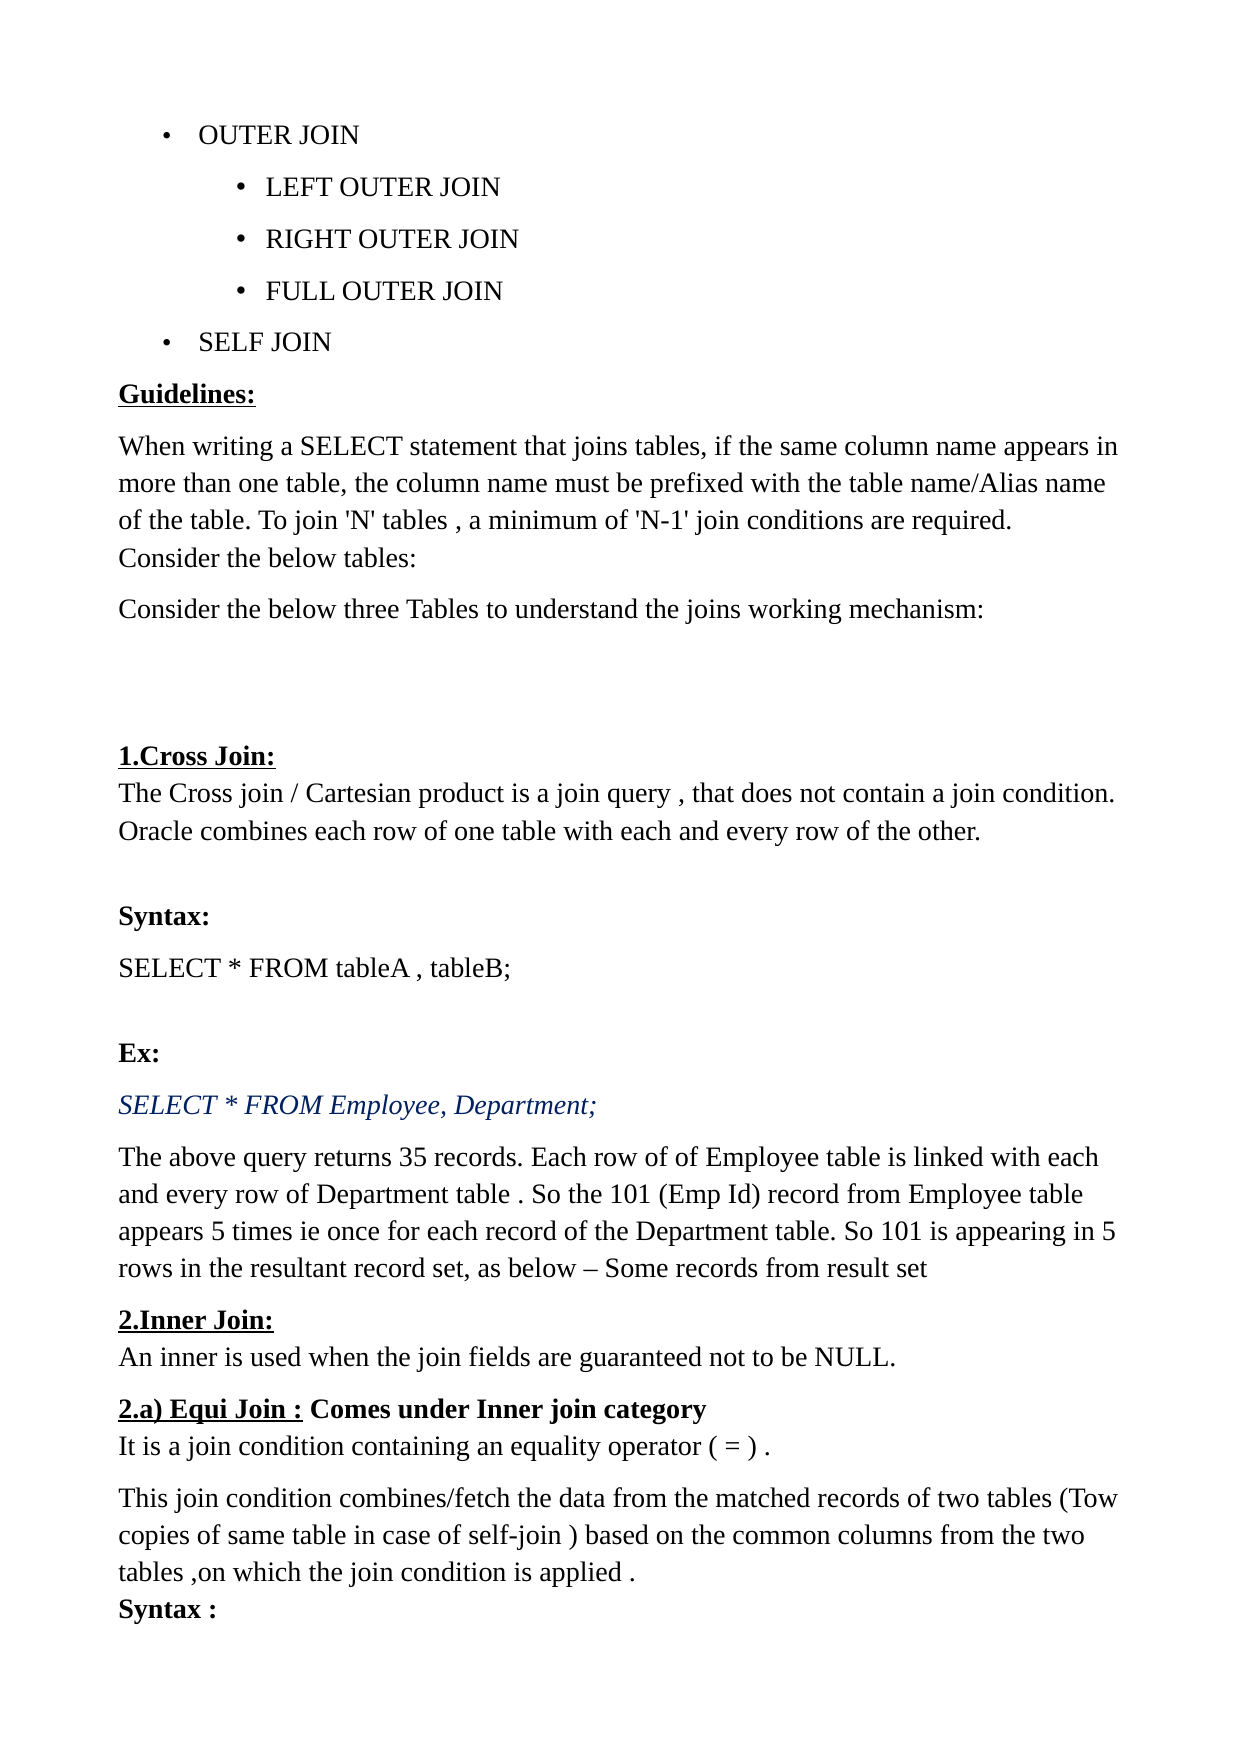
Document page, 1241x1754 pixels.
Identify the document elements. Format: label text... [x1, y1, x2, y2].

text This join condition combines/fetch the data from the matched records of two tables (Tow copies of same table in case of self-join ) based on the common columns from the two tables ,on which the join condition is applied . Syntax : [118, 1481, 1122, 1625]
list SELF JOIN [162, 326, 1122, 358]
text SELECT * FROM Employee, Department; [118, 1088, 1122, 1120]
text Consider the below three Tables to understand the joins working mechanism: [118, 592, 1122, 625]
text Syntax: [118, 866, 1122, 931]
list RIGHT OUTER JOIN [236, 222, 1122, 254]
text 1.Cross Join: The Cross join / Cartesian product is a join query , that does not contain a join condition. Oracle combines each row of one table with each and every row of the other. [118, 739, 1122, 846]
list FULL OUTER JOIN [236, 274, 1122, 306]
text When writing a SELECT statement that joins tables, if the same column name appears in more than one table, the column name must be prefixed with the table name/Alias name of the table. To join 'N' tables , a minimum of 'N-1' join conditions are required. Consider the below tables: [118, 429, 1122, 573]
list LEFT OUTER JOIN [236, 170, 1122, 202]
text The above query returns 35 records. Each row of of Employee table is linked with each and every row of Department table . So the 101 (Emp Id) record from Employee table appears 5 times ie once for each record of the Department table. So 101 is appearing in 5 rows in the resultant record set, as below – Some records from result set [118, 1140, 1122, 1284]
list OUTER JOIN [162, 118, 1122, 151]
text SELECT * FROM tableA , tableB; [118, 951, 1122, 983]
text 2.a) Equi Join : Comes under Inner join category It is a join condition containing an equality operator ( = ) . [118, 1392, 1122, 1462]
text Ex: [118, 1003, 1122, 1068]
text Guidelines: [118, 377, 1122, 410]
text 2.Inner Join: An inner is used when the join fields are guaranteed not to be NULL. [118, 1303, 1122, 1373]
